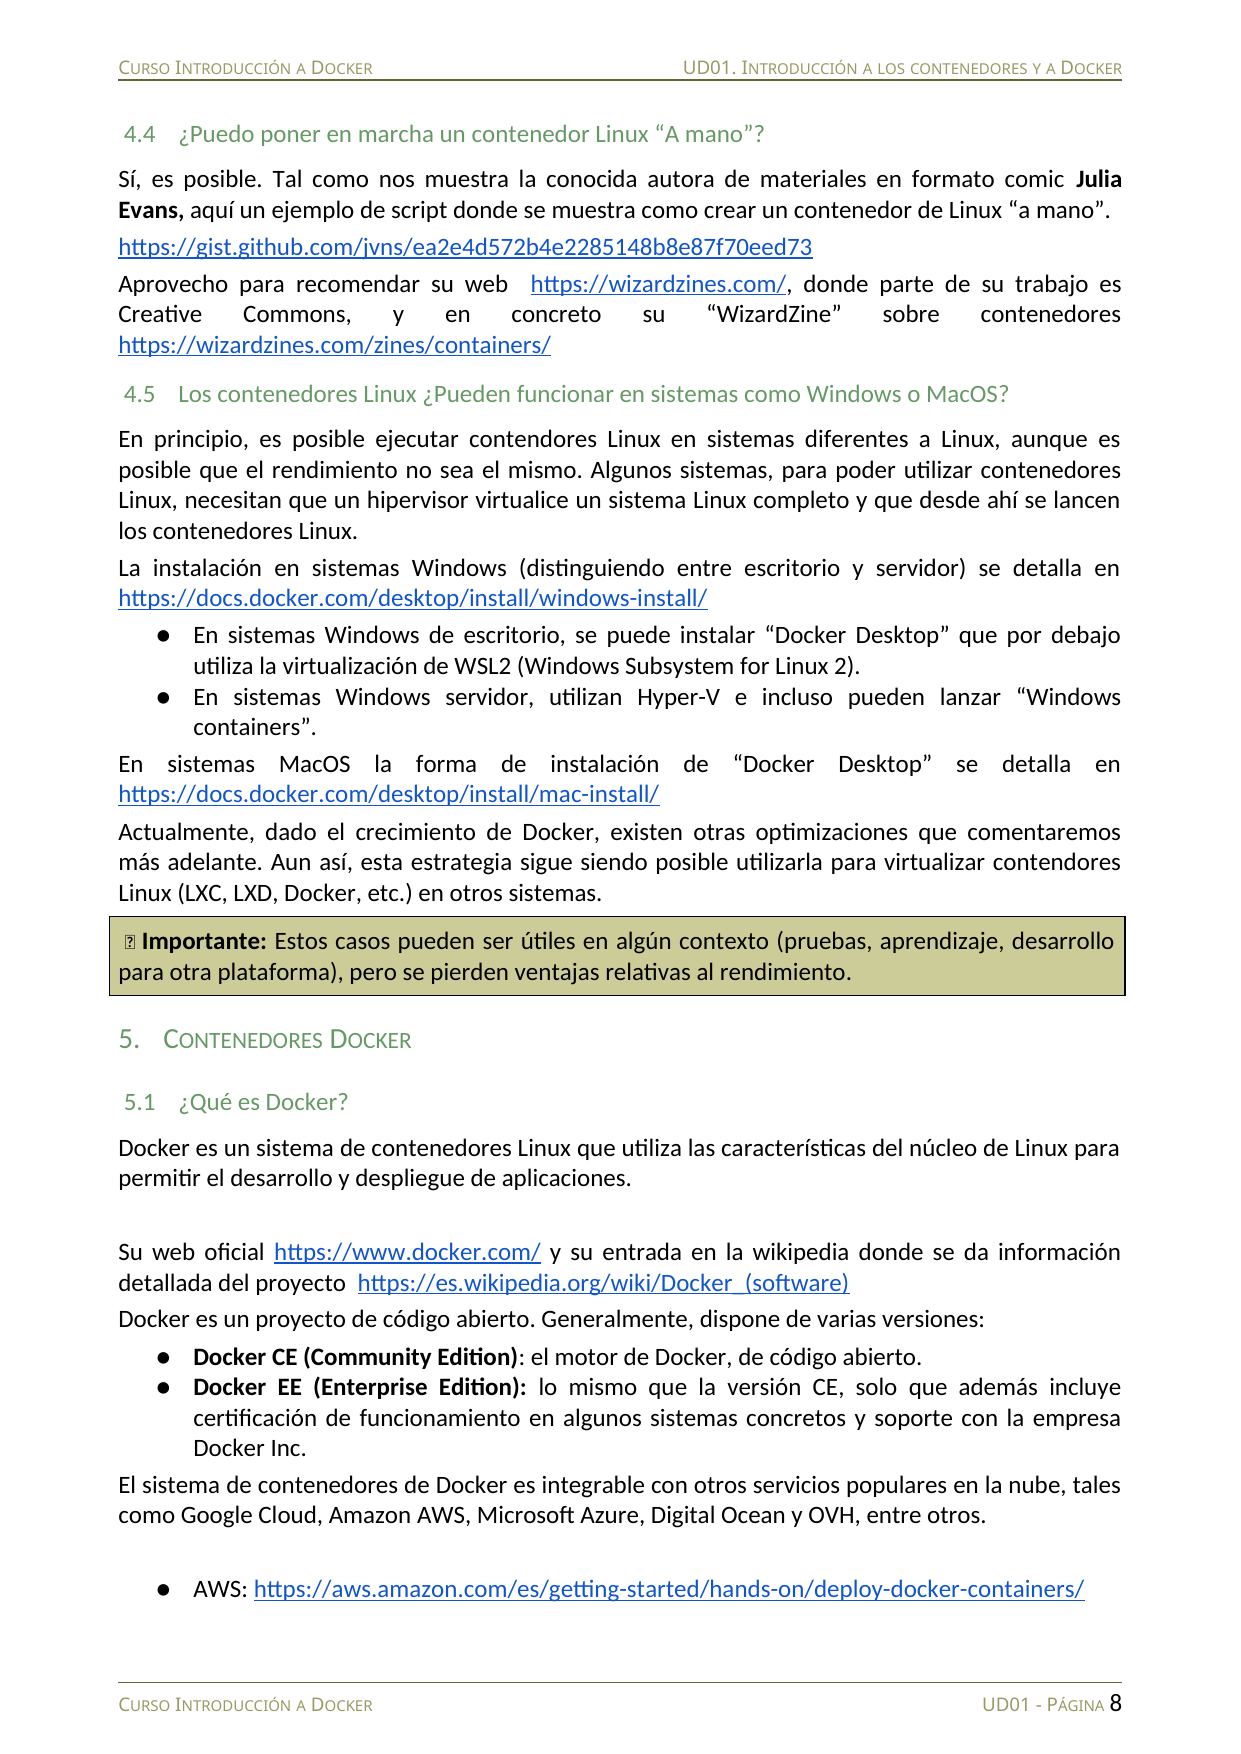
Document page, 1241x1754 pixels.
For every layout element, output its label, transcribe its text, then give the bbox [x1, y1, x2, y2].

text Aprovecho para recomendar su web https://wizardzines.com/, donde parte de su trabajo es Creative Commons, y en concreto su “WizardZine” sobre contenedores https://wizardzines.com/zines/containers/ [118, 268, 1122, 359]
subtitle ¿Puedo poner en marcha un contenedor Linux “A mano”? [118, 118, 1122, 148]
text Docker es un sistema de contenedores Linux que utiliza las características del núcleo de Linux para permitir el desarrollo y despliegue de aplicaciones. [118, 1132, 1122, 1193]
text Sí, es posible. Tal como nos muestra la conocida autora de materiales en formato comic Julia Evans, aquí un ejemplo de script donde se muestra como crear un contenedor de Linux “a mano”. [118, 163, 1122, 224]
text Docker es un proyecto de código abierto. Generalmente, dispone de varias versiones: [118, 1304, 1122, 1334]
list En sistemas Windows de escritorio, se puede instalar “Docker Desktop” que por debajo utiliza la virtualización de WSL2 (Windows Subsystem for Linux 2). [156, 619, 1122, 681]
text En sistemas MacOS la forma de instalación de “Docker Desktop” se detalla en https://docs.docker.com/desktop/install/mac-install/ [118, 748, 1122, 809]
subtitle ¿Qué es Docker? [118, 1086, 1122, 1117]
text Su web oficial https://www.docker.com/ y su entrada en la wikipedia donde se da información detallada del proyecto https://es.wikipedia.org/wiki/Docker_(software) [118, 1236, 1122, 1297]
list AWS: https://aws.amazon.com/es/getting-started/hands-on/deploy-docker-containers/ [156, 1574, 1122, 1604]
list En sistemas Windows servidor, utilizan Hyper-V e incluso pueden lanzar “Windows containers”. [156, 681, 1122, 742]
subtitle Contenedores Docker [118, 1021, 1122, 1056]
subtitle Los contenedores Linux ¿Pueden funcionar en sistemas como Windows o MacOS? [118, 378, 1122, 409]
text Actualmente, dado el crecimiento de Docker, existen otras optimizaciones que comentaremos más adelante. Aun así, esta estrategia sigue siendo posible utilizarla para virtualizar contendores Linux (LXC, LXD, Docker, etc.) en otros sistemas. [118, 816, 1122, 907]
text En principio, es posible ejecutar contendores Linux en sistemas diferentes a Linux, aunque es posible que el rendimiento no sea el mismo. Algunos sistemas, para poder utilizar contenedores Linux, necesitan que un hipervisor virtualice un sistema Linux completo y que desde ahí se lancen los contenedores Linux. [118, 423, 1122, 546]
text La instalación en sistemas Windows (distinguiendo entre escritorio y servidor) se detalla en https://docs.docker.com/desktop/install/windows-install/ [118, 552, 1122, 613]
text https://gist.github.com/jvns/ea2e4d572b4e2285148b8e87f70eed73 [118, 231, 1122, 261]
text 📖 Importante: Estos casos pueden ser útiles en algún contexto (pruebas, aprendizaje, desarrollo para otra plataforma), pero se pierden ventajas relativas al rendimiento. [110, 917, 1124, 995]
list Docker CE (Community Edition): el motor de Docker, de código abierto. [156, 1341, 1122, 1371]
text El sistema de contenedores de Docker es integrable con otros servicios populares en la nube, tales como Google Cloud, Amazon AWS, Microsoft Azure, Digital Ocean y OVH, entre otros. [118, 1469, 1122, 1530]
list Docker EE (Enterprise Edition): lo mismo que la versión CE, solo que además incluye certificación de funcionamiento en algunos sistemas concretos y soporte con la empresa Docker Inc. [156, 1371, 1122, 1463]
